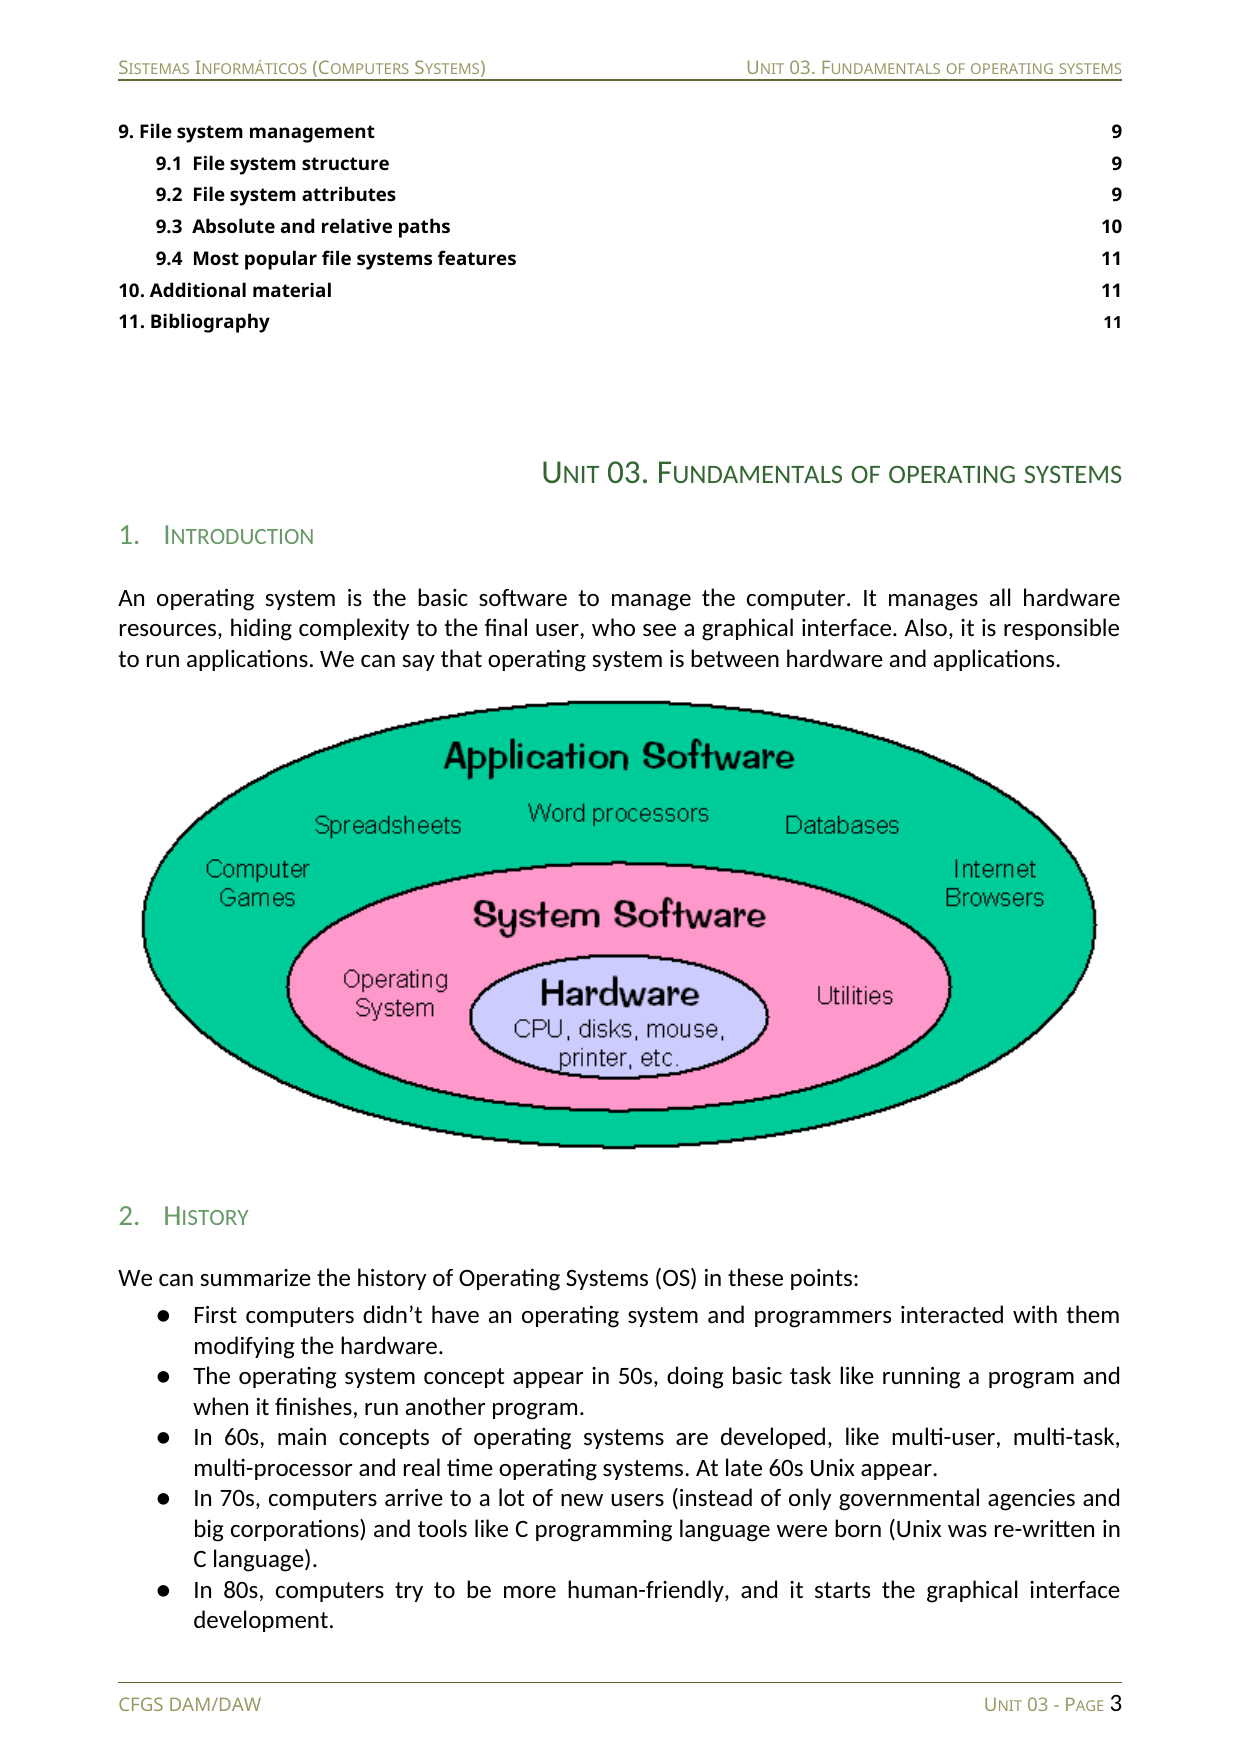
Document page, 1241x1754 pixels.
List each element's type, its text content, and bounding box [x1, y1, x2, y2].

text An operating system is the basic software to manage the computer. It manages all hardware resources, hiding complexity to the final user, who see a graphical interface. Also, it is responsible to run applications. We can say that operating system is between hardware and applications. [118, 582, 1122, 674]
list First computers didn’t have an operating system and programmers interacted with them modifying the hardware. [156, 1299, 1122, 1360]
list In 80s, computers try to be more human-friendly, and it starts the graphical interface development. [156, 1574, 1122, 1635]
text 9.2 File system attributes 9 [156, 182, 1122, 207]
text Unit 03. Fundamentals of operating systems [118, 451, 1122, 492]
list The operating system concept appear in 50s, doing basic task like running a program and when it finishes, run another program. [156, 1360, 1122, 1421]
subtitle Introduction [118, 516, 1122, 552]
list In 70s, computers arrive to a lot of new users (instead of only governmental agencies and big corporations) and tools like C programming language were born (Unix was re-written in C language). [156, 1482, 1122, 1574]
list In 60s, main concepts of operating systems are developed, like multi-user, multi-task, multi-processor and real time operating systems. At late 60s Unix appear. [156, 1421, 1122, 1482]
text 9.1 File system structure 9 [156, 150, 1122, 175]
text 9.3 Absolute and relative paths 10 [156, 213, 1122, 239]
picture [118, 680, 1122, 1172]
text 10. Additional material 11 [118, 277, 1122, 302]
text 9.4 Most popular file systems features 11 [156, 245, 1122, 271]
text 9. File system management 9 [118, 118, 1122, 143]
text 11. Bibliography 11 [118, 309, 1122, 334]
subtitle History [118, 1197, 1122, 1232]
text We can summarize the history of Operating Systems (OS) in these points: [118, 1262, 1122, 1293]
